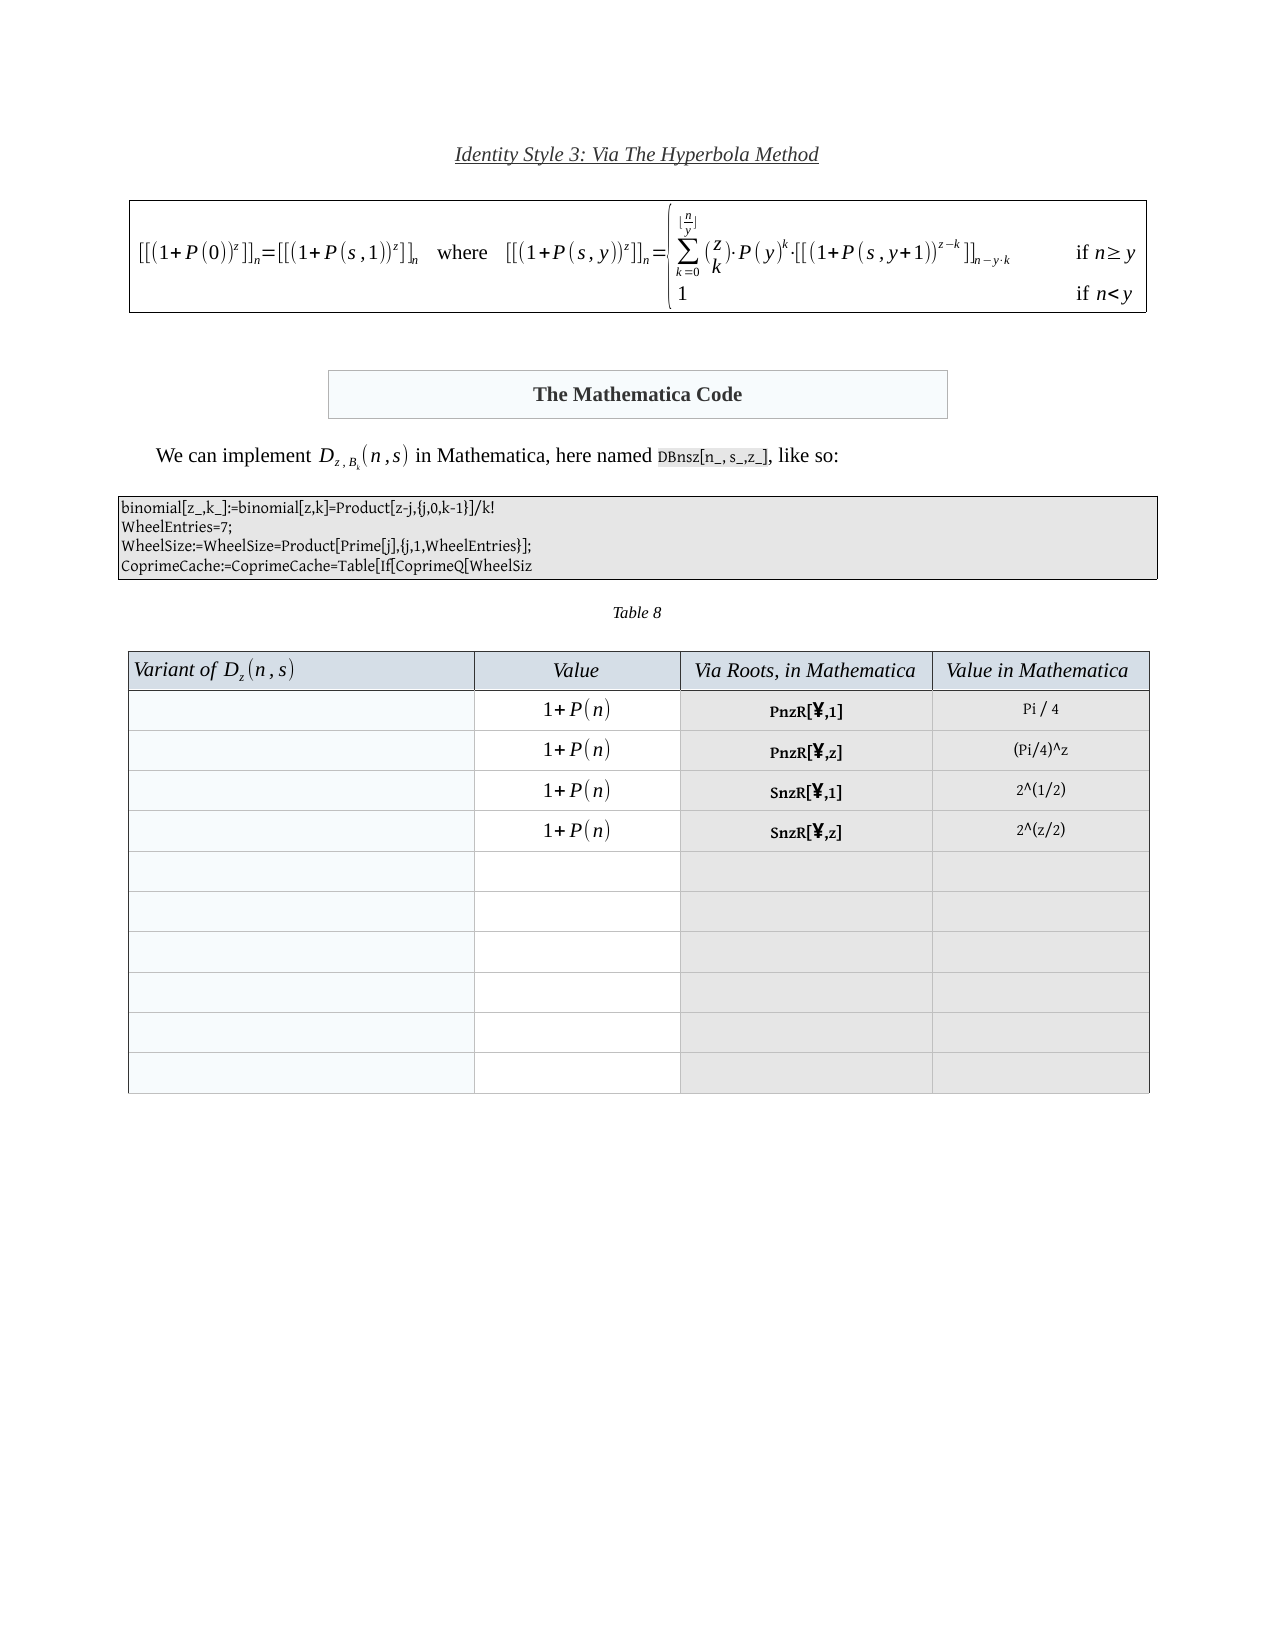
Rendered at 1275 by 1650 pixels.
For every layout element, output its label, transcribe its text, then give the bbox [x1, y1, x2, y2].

text Identity Style 3: Via The Hyperbola Method [118, 142, 1157, 166]
table_cell [129, 811, 474, 851]
table_cell [933, 1053, 1149, 1093]
table_cell [129, 1013, 474, 1052]
table_cell Pi / 4 [933, 691, 1149, 730]
table_cell [933, 852, 1149, 891]
text WheelSize:=WheelSize=Product[Prime[j],{j,1,WheelEntries}]; [232, 534, 1157, 553]
table_cell [475, 731, 680, 770]
text We can implementin Mathematica, here named DBnsz[n_, s_,z_], like so: [118, 442, 1157, 471]
table_cell SnzR[¥,z] [681, 811, 932, 851]
table_cell [475, 811, 680, 851]
table_cell [129, 1053, 474, 1093]
table_cell [129, 973, 474, 1012]
table_cell [475, 932, 680, 972]
table_cell [933, 973, 1149, 1012]
table_cell [129, 892, 474, 931]
table_cell [475, 973, 680, 1012]
table_cell [129, 691, 474, 730]
table_cell [933, 932, 1149, 972]
table_cell [475, 892, 680, 931]
table_cell [475, 691, 680, 730]
table_cell [681, 852, 932, 891]
table_cell [681, 1053, 932, 1093]
table_cell [475, 1053, 680, 1093]
table_cell (Pi/4)^z [933, 731, 1149, 770]
table_cell PnzR[¥,z] [681, 731, 932, 770]
table_cell [129, 932, 474, 972]
table_cell [681, 1013, 932, 1052]
table_cell [475, 1013, 680, 1052]
table_header Value in Mathematica [933, 652, 1149, 689]
table_cell [475, 771, 680, 810]
table_header Value [475, 652, 680, 689]
table_cell [933, 892, 1149, 931]
table_header Variant of [129, 652, 474, 689]
table_cell [681, 973, 932, 1012]
text WheelEntries=7; [232, 515, 1157, 534]
table_cell SnzR[¥,1] [681, 771, 932, 810]
table_cell 2^(1/2) [933, 771, 1149, 810]
text CoprimeCache:=CoprimeCache=Table[If[CoprimeQ[WheelSiz [119, 553, 1157, 579]
text binomial[z_,k_]:=binomial[z,k]=Product[z-j,{j,0,k-1}]/k! [119, 497, 1157, 515]
table_cell [129, 731, 474, 770]
table_cell [933, 1013, 1149, 1052]
table_cell [475, 852, 680, 891]
table_cell [129, 852, 474, 891]
text The Mathematica Code [329, 371, 947, 418]
table_header Via Roots, in Mathematica [681, 652, 932, 689]
table_cell [681, 932, 932, 972]
table_cell [681, 892, 932, 931]
table_cell 2^(z/2) [933, 811, 1149, 851]
table_cell [129, 771, 474, 810]
text Table 8 [118, 603, 1157, 622]
table_cell PnzR[¥,1] [681, 691, 932, 730]
